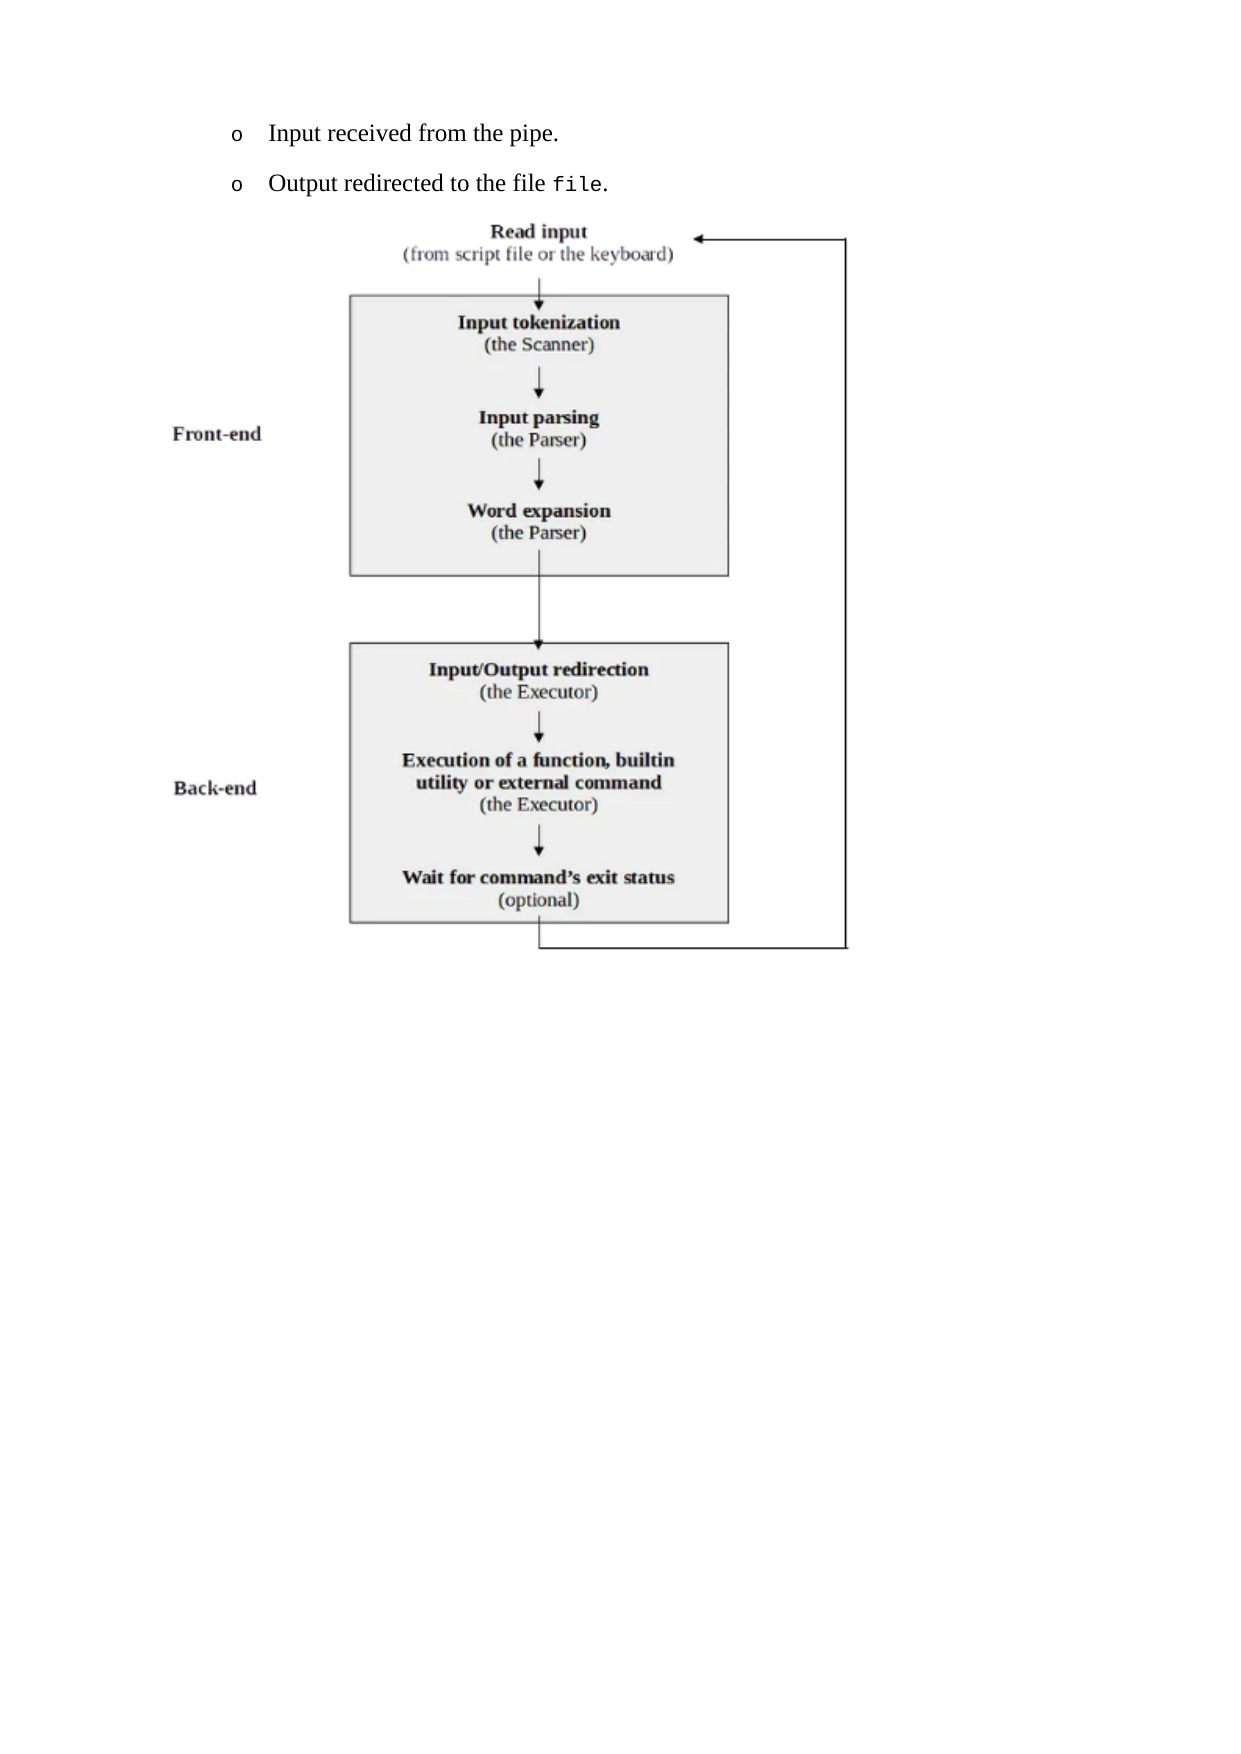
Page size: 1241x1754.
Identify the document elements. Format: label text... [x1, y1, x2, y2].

list Output redirected to the file file. [231, 168, 1122, 198]
list Input received from the pipe. [231, 118, 1122, 148]
